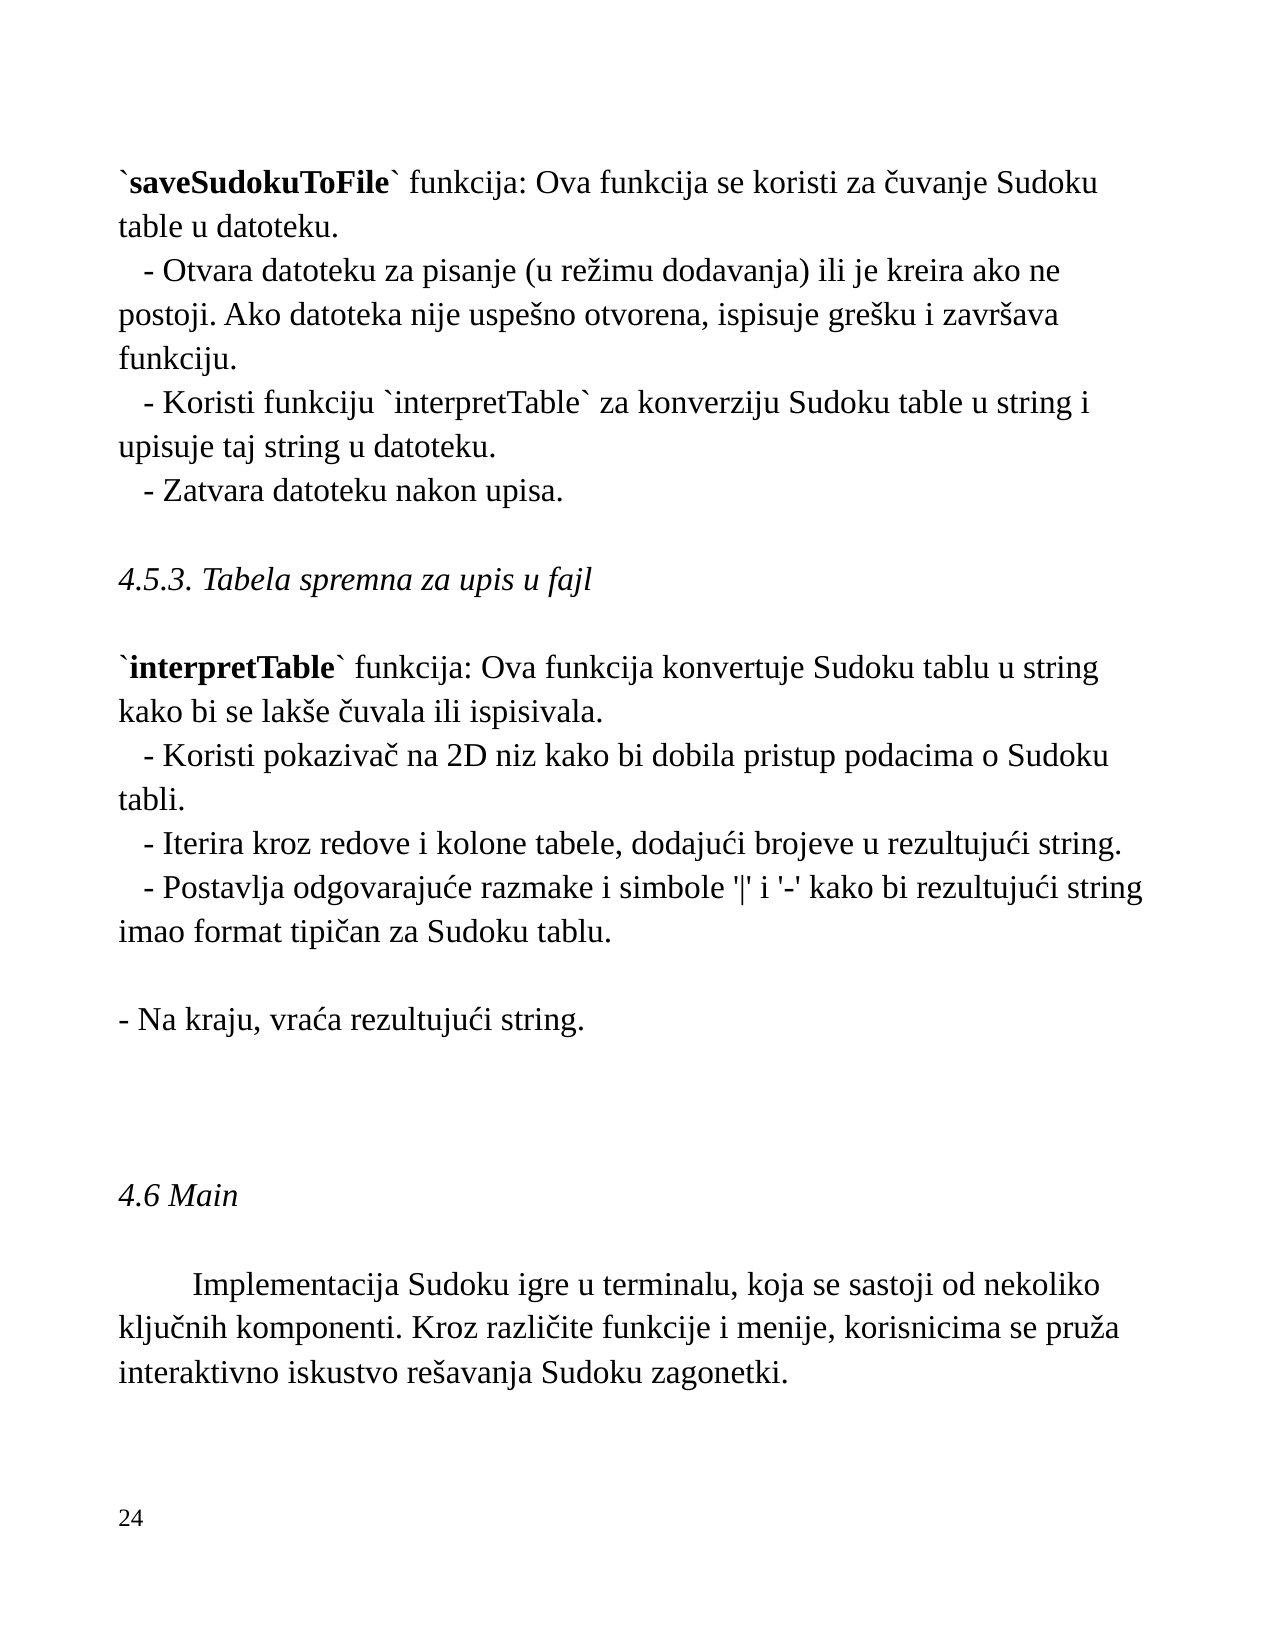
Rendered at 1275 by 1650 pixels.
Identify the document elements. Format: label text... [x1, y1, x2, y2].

text 4.6 Main [118, 1176, 1157, 1214]
text - Koristi funkciju `interpretTable` za konverziju Sudoku table u string i upisuje taj string u datoteku. [118, 382, 1157, 465]
text `interpretTable` funkcija: Ova funkcija konvertuje Sudoku tablu u string kako bi se lakše čuvala ili ispisivala. [118, 647, 1157, 729]
text - Postavlja odgovarajuće razmake i simbole '|' i '-' kako bi rezultujući string imao format tipičan za Sudoku tablu. [118, 867, 1157, 949]
text - Zatvara datoteku nakon upisa. [118, 471, 1157, 509]
text - Koristi pokazivač na 2D niz kako bi dobila pristup podacima o Sudoku tabli. [118, 735, 1157, 817]
text 4.5.3. Tabela spremna za upis u fajl [118, 559, 1157, 597]
text - Na kraju, vraća rezultujući string. [118, 999, 1157, 1038]
text - Iterira kroz redove i kolone tabele, dodajući brojeve u rezultujući string. [118, 823, 1157, 861]
text `saveSudokuToFile` funkcija: Ova funkcija se koristi za čuvanje Sudoku table u datoteku. [118, 162, 1157, 244]
text Implementacija Sudoku igre u terminalu, koja se sastoji od nekoliko ključnih komponenti. Kroz različite funkcije i menije, korisnicima se pruža interaktivno iskustvo rešavanja Sudoku zagonetki. [118, 1264, 1157, 1390]
text - Otvara datoteku za pisanje (u režimu dodavanja) ili je kreira ako ne postoji. Ako datoteka nije uspešno otvorena, ispisuje grešku i završava funkciju. [118, 250, 1157, 377]
